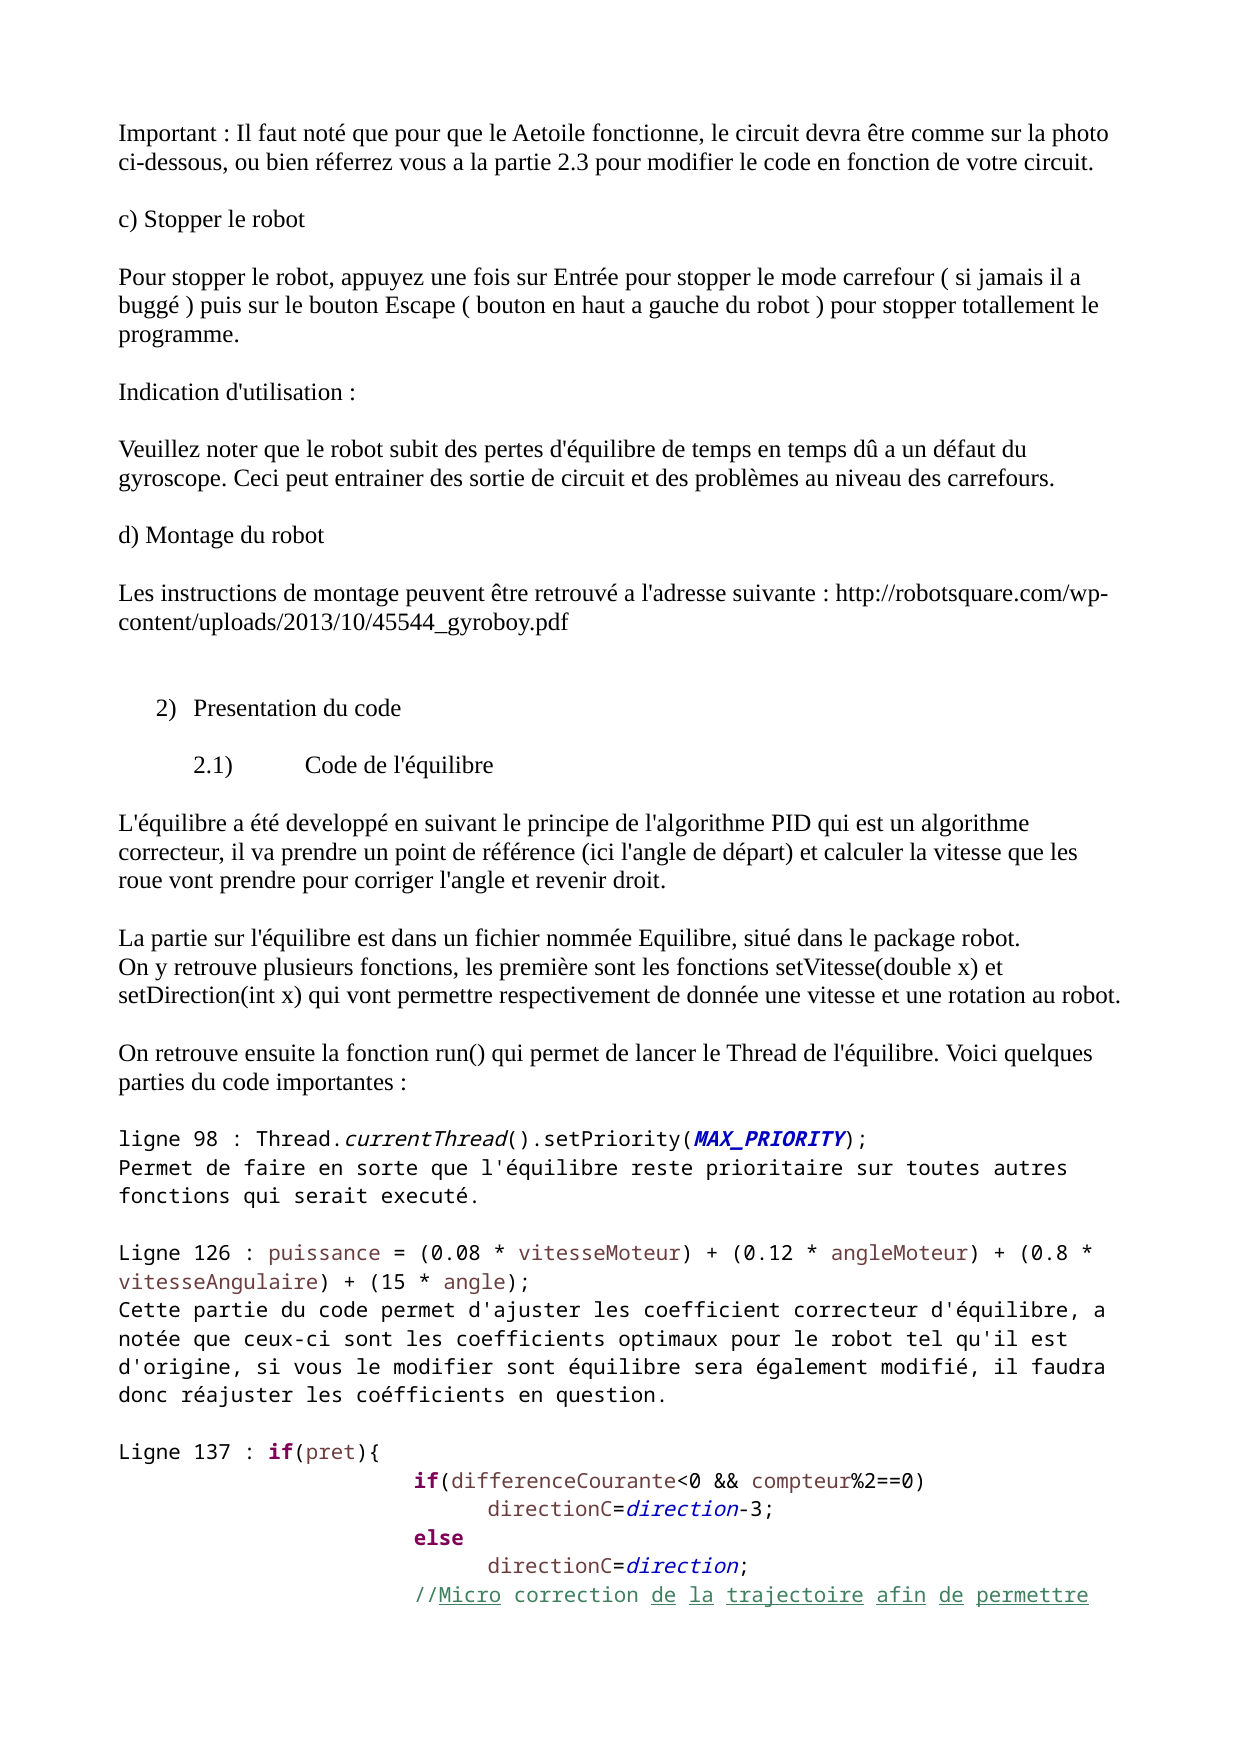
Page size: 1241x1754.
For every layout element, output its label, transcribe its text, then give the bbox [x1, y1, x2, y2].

text Permet de faire en sorte que l'équilibre reste prioritaire sur toutes autres fonctions qui serait executé. [118, 1153, 1122, 1210]
text L'équilibre a été developpé en suivant le principe de l'algorithme PID qui est un algorithme correcteur, il va prendre un point de référence (ici l'angle de départ) et calculer la vitesse que les roue vont prendre pour corriger l'angle et revenir droit. [118, 808, 1122, 894]
text On y retrouve plusieurs fonctions, les première sont les fonctions setVitesse(double x) et setDirection(int x) qui vont permettre respectivement de donnée une vitesse et une rotation au robot. [118, 952, 1122, 1009]
list Code de l'équilibre [193, 751, 1122, 779]
text else [118, 1523, 1122, 1551]
text Les instructions de montage peuvent être retrouvé a l'adresse suivante : http://robotsquare.com/wp-content/uploads/2013/10/45544_gyroboy.pdf [118, 578, 1122, 636]
text La partie sur l'équilibre est dans un fichier nommée Equilibre, situé dans le package robot. [118, 923, 1122, 952]
text Ligne 126 : puissance = (0.08 * vitesseMoteur) + (0.12 * angleMoteur) + (0.8 * vitesseAngulaire) + (15 * angle); [118, 1238, 1122, 1295]
text Important : Il faut noté que pour que le Aetoile fonctionne, le circuit devra être comme sur la photo ci-dessous, ou bien réferrez vous a la partie 2.3 pour modifier le code en fonction de votre circuit. [118, 118, 1122, 176]
text d) Montage du robot [118, 521, 1122, 549]
text if(differenceCourante<0 && compteur%2==0) [118, 1466, 1122, 1494]
text Indication d'utilisation : [118, 377, 1122, 406]
text ligne 98 : Thread.currentThread().setPriority(MAX_PRIORITY); [118, 1124, 1122, 1153]
text On retrouve ensuite la fonction run() qui permet de lancer le Thread de l'équilibre. Voici quelques parties du code importantes : [118, 1038, 1122, 1096]
text directionC=direction; [118, 1551, 1122, 1580]
list Presentation du code [156, 693, 1122, 722]
text Ligne 137 : if(pret){ [118, 1437, 1122, 1466]
text c) Stopper le robot [118, 204, 1122, 233]
text directionC=direction-3; [118, 1494, 1122, 1523]
text //Micro correction de la trajectoire afin de permettre [118, 1580, 1122, 1608]
text Pour stopper le robot, appuyez une fois sur Entrée pour stopper le mode carrefour ( si jamais il a buggé ) puis sur le bouton Escape ( bouton en haut a gauche du robot ) pour stopper totallement le programme. [118, 262, 1122, 348]
text Veuillez noter que le robot subit des pertes d'équilibre de temps en temps dû a un défaut du gyroscope. Ceci peut entrainer des sortie de circuit et des problèmes au niveau des carrefours. [118, 434, 1122, 492]
text Cette partie du code permet d'ajuster les coefficient correcteur d'équilibre, a notée que ceux-ci sont les coefficients optimaux pour le robot tel qu'il est d'origine, si vous le modifier sont équilibre sera également modifié, il faudra donc réajuster les coéfficients en question. [118, 1295, 1122, 1409]
